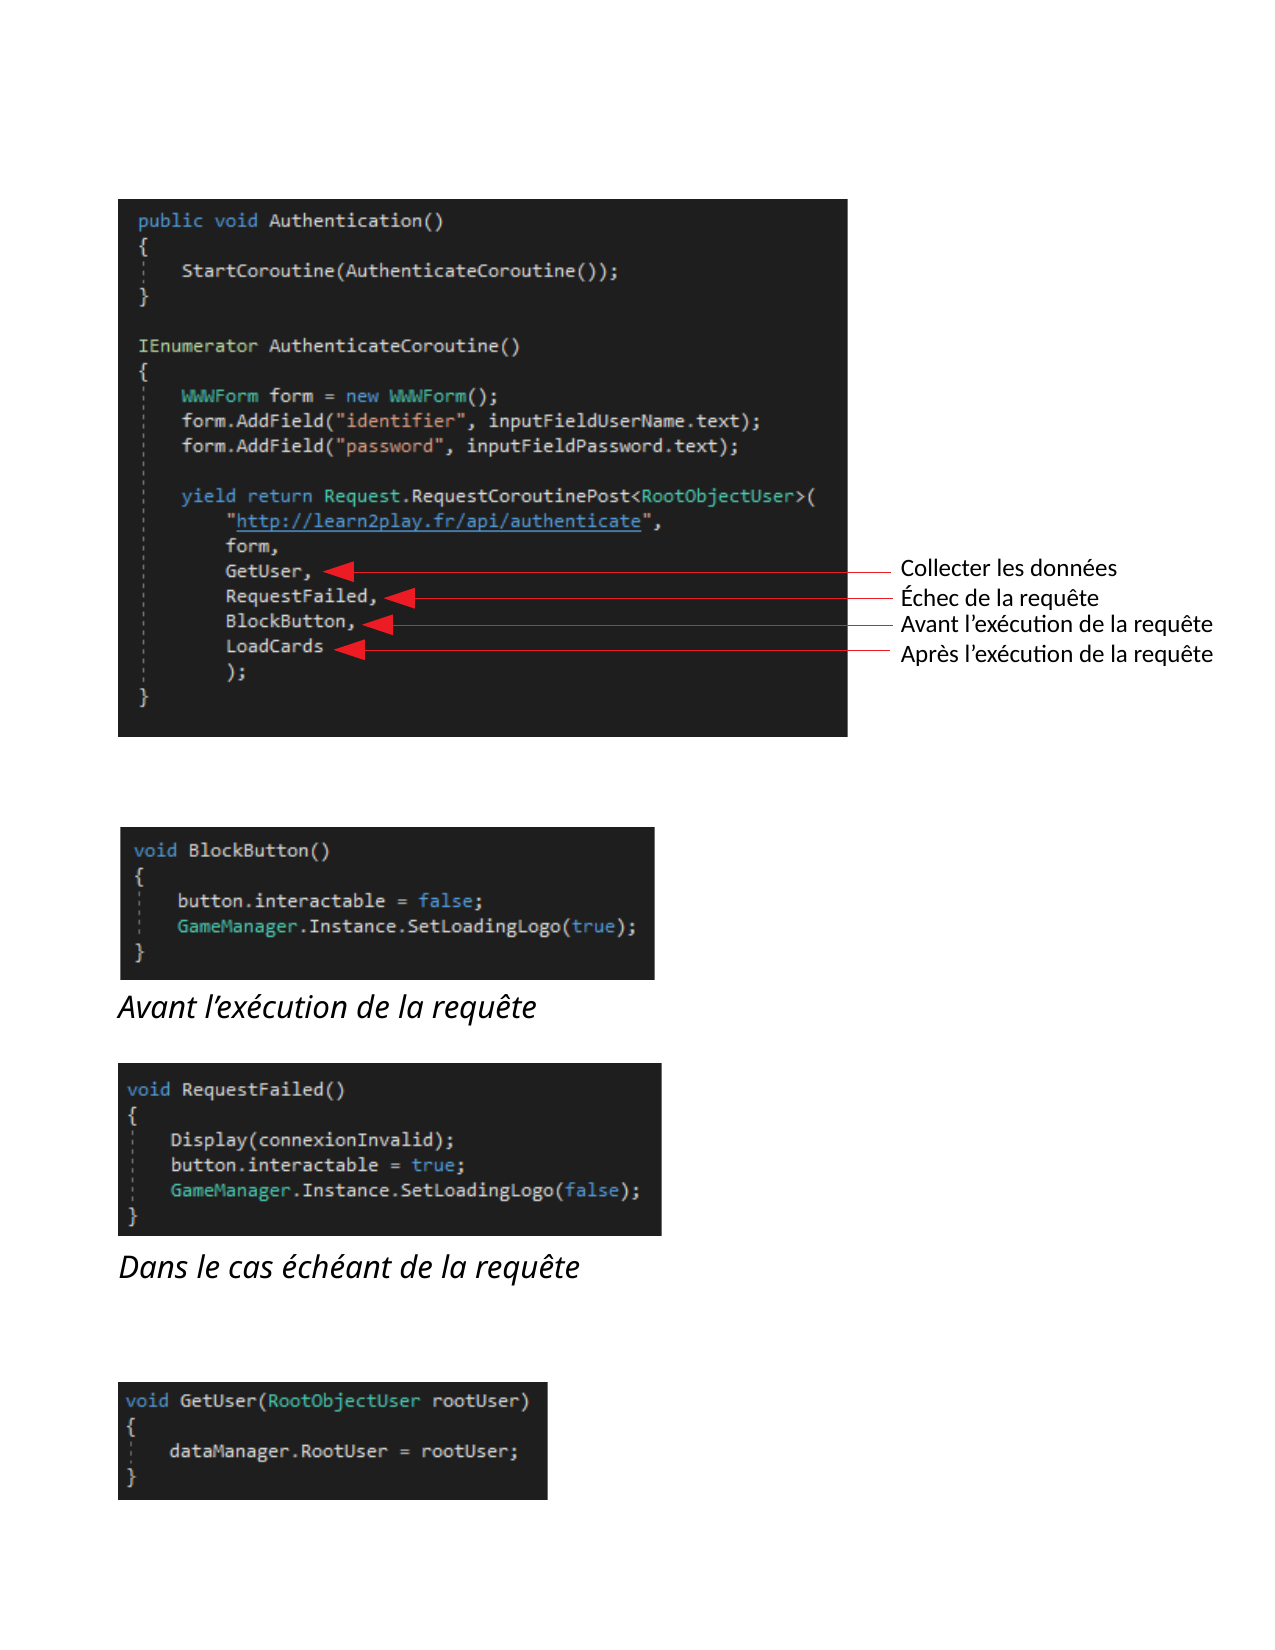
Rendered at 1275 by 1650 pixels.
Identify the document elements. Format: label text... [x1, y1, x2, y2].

text Avant l’exécution de la requête [118, 985, 1157, 1028]
picture [118, 199, 848, 737]
picture [120, 827, 655, 980]
picture [118, 1063, 662, 1236]
picture [118, 1382, 548, 1500]
text Dans le cas échéant de la requête [118, 1245, 1157, 1288]
